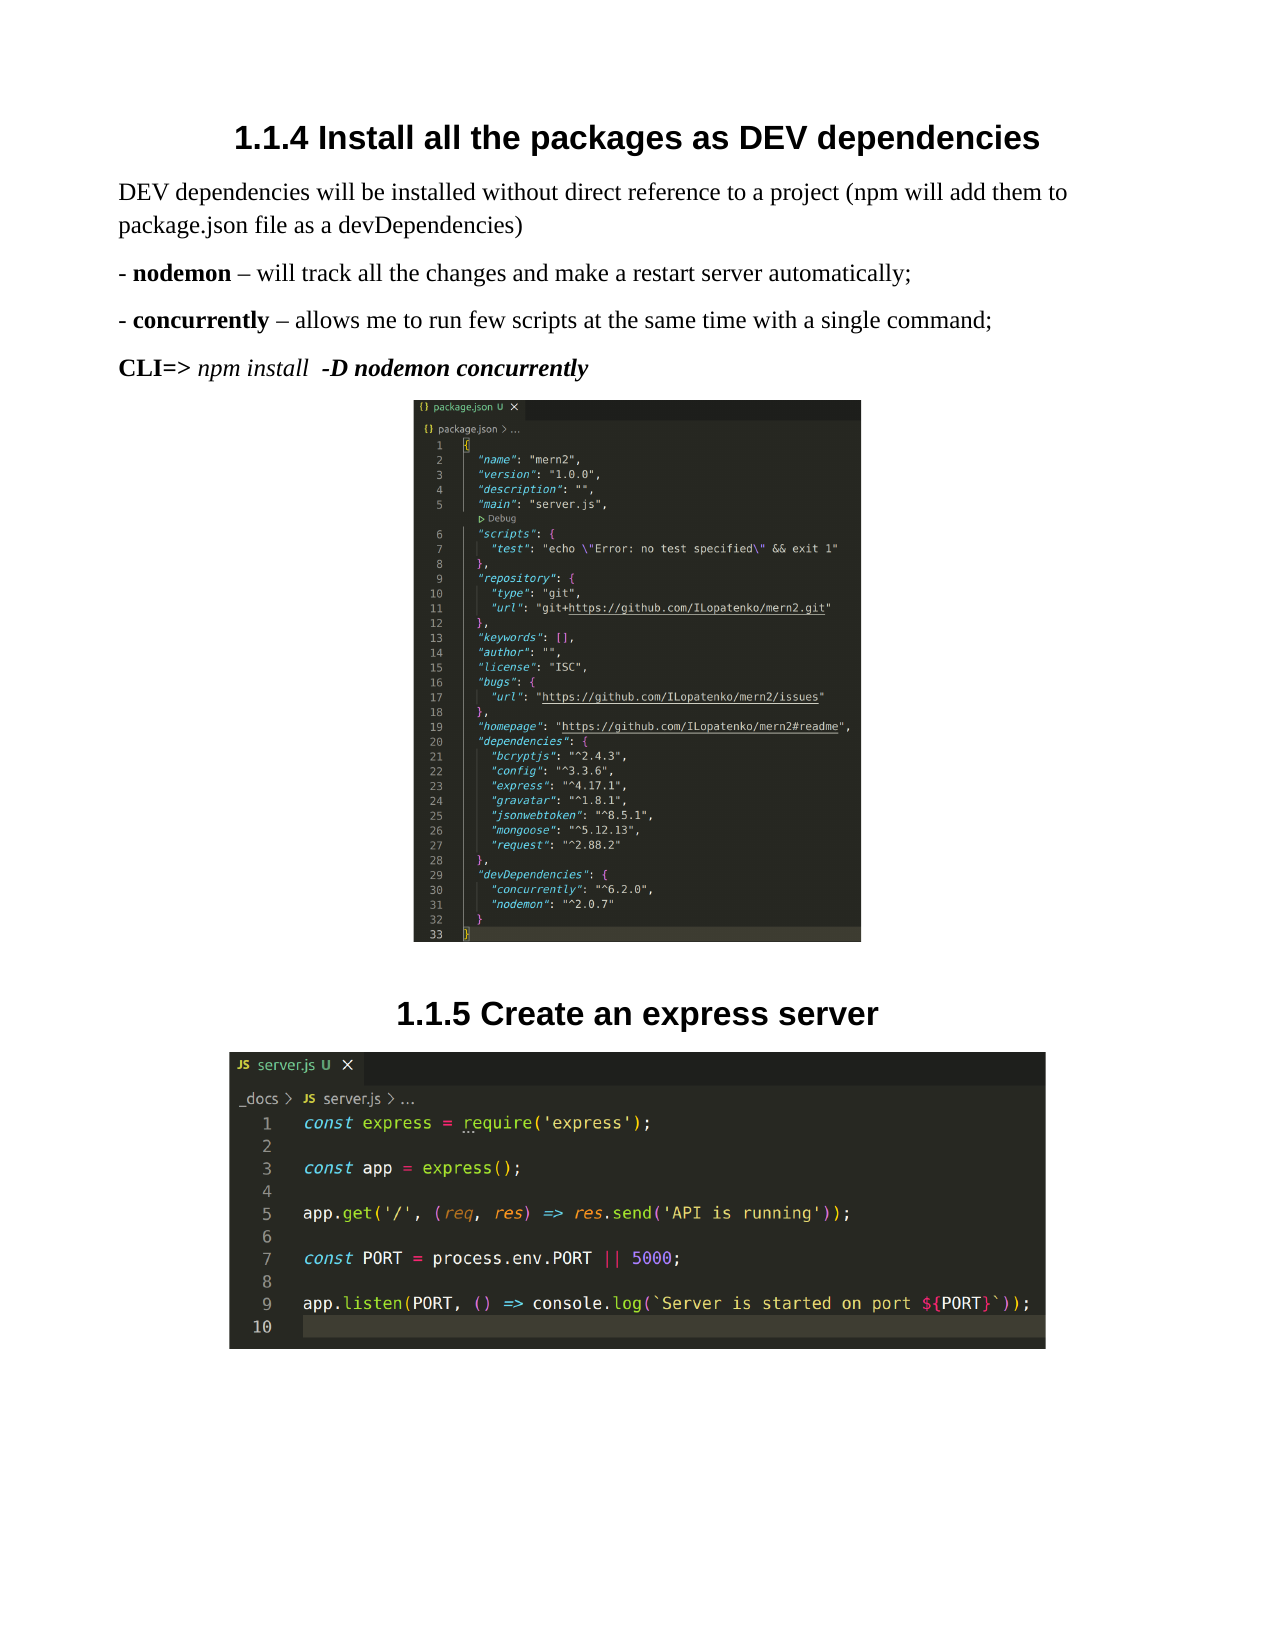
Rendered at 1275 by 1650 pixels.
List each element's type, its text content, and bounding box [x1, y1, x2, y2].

text DEV dependencies will be installed without direct reference to a project (npm will add them to package.json file as a devDependencies) [118, 177, 1157, 239]
text - nodemon – will track all the changes and make a restart server automatically; [118, 258, 1157, 286]
picture [229, 1052, 1046, 1349]
picture [413, 400, 862, 942]
text CLI=> npm install -D nodemon concurrently [118, 353, 1157, 382]
text - concurrently – allows me to run few scripts at the same time with a single command; [118, 305, 1157, 334]
text 1.1.5 Create an express server [118, 993, 1157, 1032]
text 1.1.4 Install all the packages as DEV dependencies [118, 118, 1157, 157]
